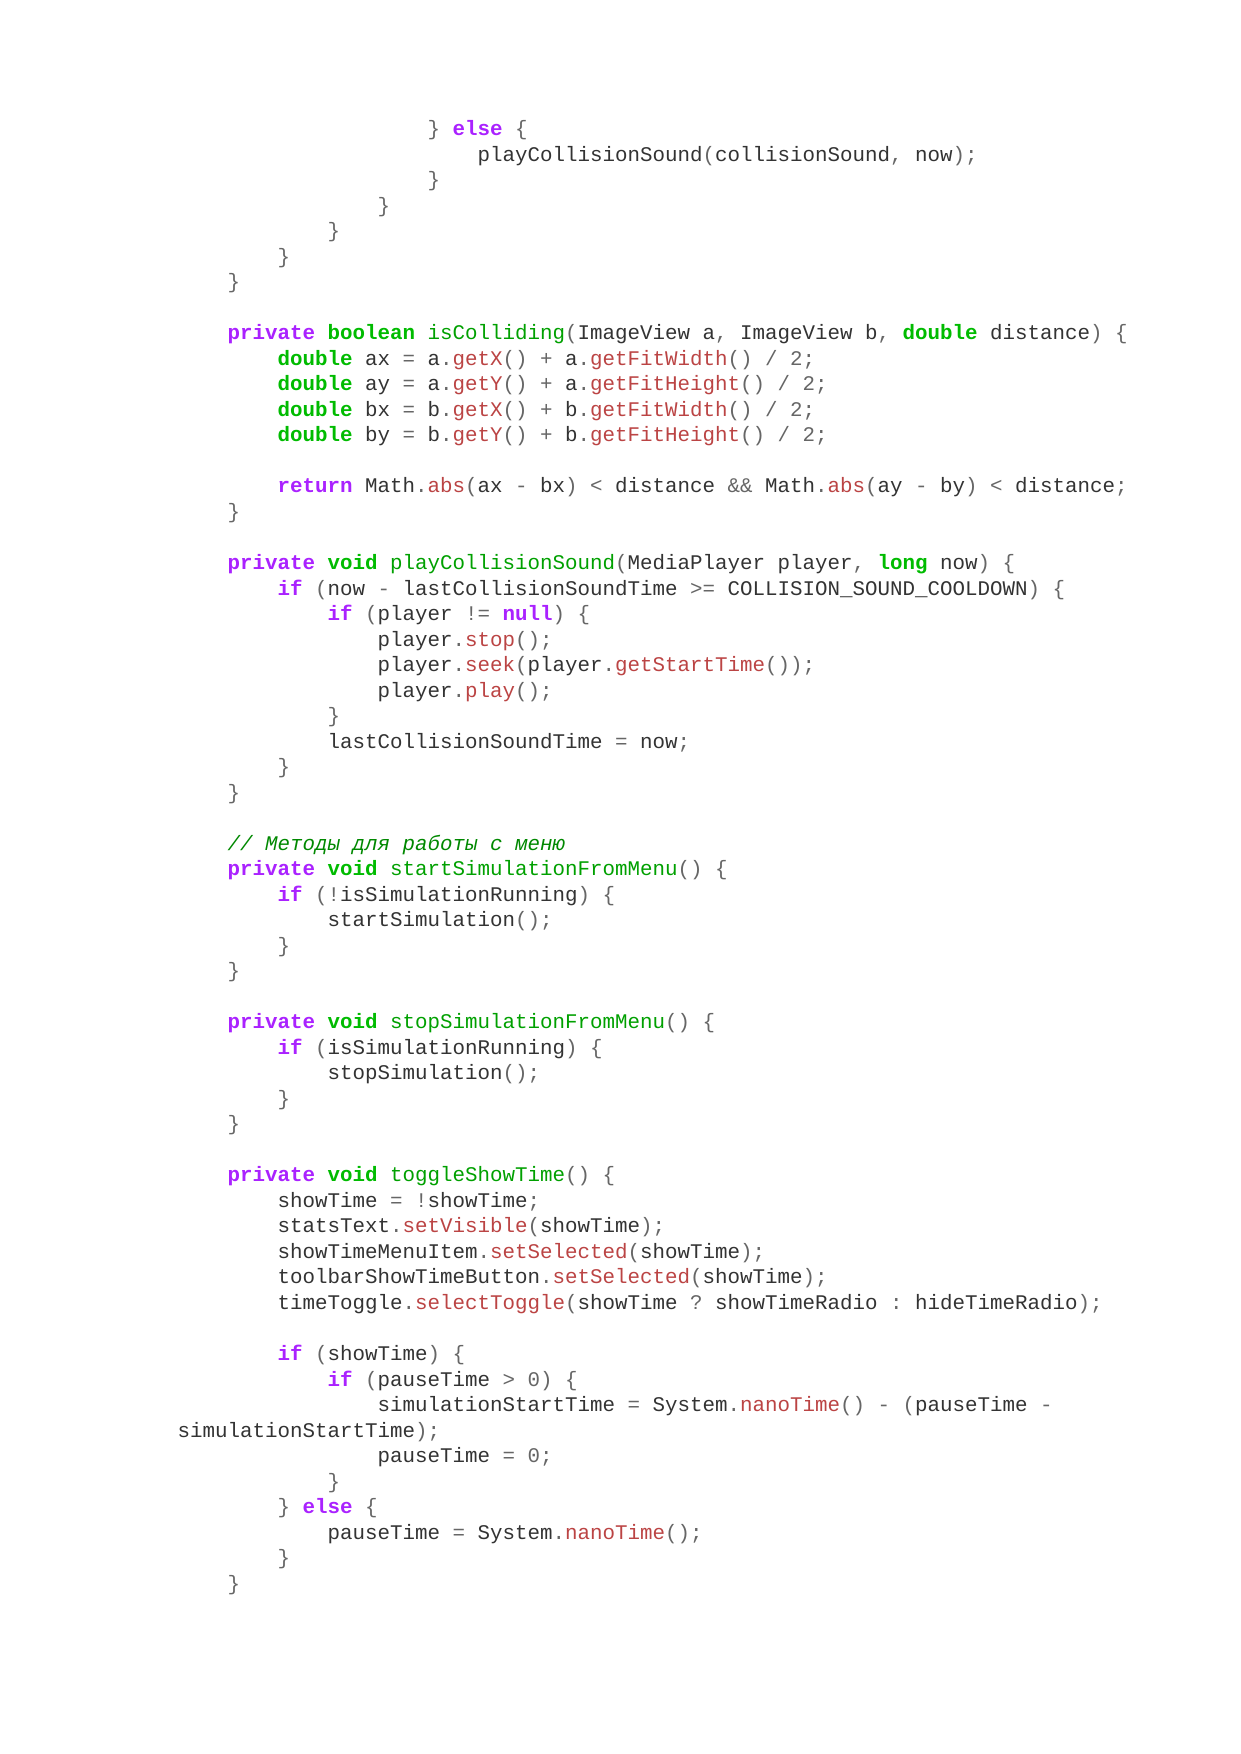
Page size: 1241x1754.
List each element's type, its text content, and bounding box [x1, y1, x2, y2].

text } [177, 1088, 1152, 1112]
text double ay = a.getY() + a.getFitHeight() / 2; [177, 373, 1152, 397]
text } [177, 1573, 1152, 1596]
text player.play(); [177, 679, 1152, 703]
text double ax = a.getX() + a.getFitWidth() / 2; [177, 348, 1152, 371]
text showTime = !showTime; [177, 1190, 1152, 1214]
text } [177, 1113, 1152, 1137]
text } [177, 501, 1152, 524]
text double bx = b.getX() + b.getFitWidth() / 2; [177, 399, 1152, 422]
text } [177, 756, 1152, 780]
text } [177, 960, 1152, 984]
text lastCollisionSoundTime = now; [177, 731, 1152, 754]
text player.stop(); [177, 628, 1152, 652]
text return Math.abs(ax - bx) < distance && Math.abs(ay - by) < distance; [177, 475, 1152, 499]
text } else { [177, 118, 1152, 142]
text showTimeMenuItem.setSelected(showTime); [177, 1241, 1152, 1265]
text playCollisionSound(collisionSound, now); [177, 144, 1152, 167]
text } [177, 1471, 1152, 1494]
text // Методы для работы с меню [177, 833, 1152, 856]
text statsText.setVisible(showTime); [177, 1216, 1152, 1239]
text if (isSimulationRunning) { [177, 1037, 1152, 1061]
text stopSimulation(); [177, 1062, 1152, 1086]
text } [177, 169, 1152, 193]
text if (player != null) { [177, 603, 1152, 627]
text private void playCollisionSound(MediaPlayer player, long now) { [177, 552, 1152, 576]
text startSimulation(); [177, 909, 1152, 933]
text } [177, 935, 1152, 958]
text player.seek(player.getStartTime()); [177, 654, 1152, 678]
text toolbarShowTimeButton.setSelected(showTime); [177, 1267, 1152, 1290]
text if (pauseTime > 0) { [177, 1369, 1152, 1392]
text } [177, 1547, 1152, 1571]
text double by = b.getY() + b.getFitHeight() / 2; [177, 424, 1152, 448]
text if (!isSimulationRunning) { [177, 884, 1152, 907]
text } [177, 271, 1152, 295]
text timeToggle.selectToggle(showTime ? showTimeRadio : hideTimeRadio); [177, 1292, 1152, 1316]
text } [177, 195, 1152, 218]
text } [177, 782, 1152, 805]
text } else { [177, 1496, 1152, 1520]
text pauseTime = System.nanoTime(); [177, 1522, 1152, 1545]
text } [177, 705, 1152, 729]
text private void toggleShowTime() { [177, 1164, 1152, 1188]
text private void stopSimulationFromMenu() { [177, 1011, 1152, 1035]
text private void startSimulationFromMenu() { [177, 858, 1152, 882]
text } [177, 220, 1152, 244]
text if (showTime) { [177, 1343, 1152, 1367]
text private boolean isColliding(ImageView a, ImageView b, double distance) { [177, 322, 1152, 346]
text } [177, 246, 1152, 269]
text simulationStartTime = System.nanoTime() - (pauseTime - simulationStartTime); [177, 1394, 1152, 1443]
text if (now - lastCollisionSoundTime >= COLLISION_SOUND_COOLDOWN) { [177, 577, 1152, 601]
text pauseTime = 0; [177, 1445, 1152, 1469]
